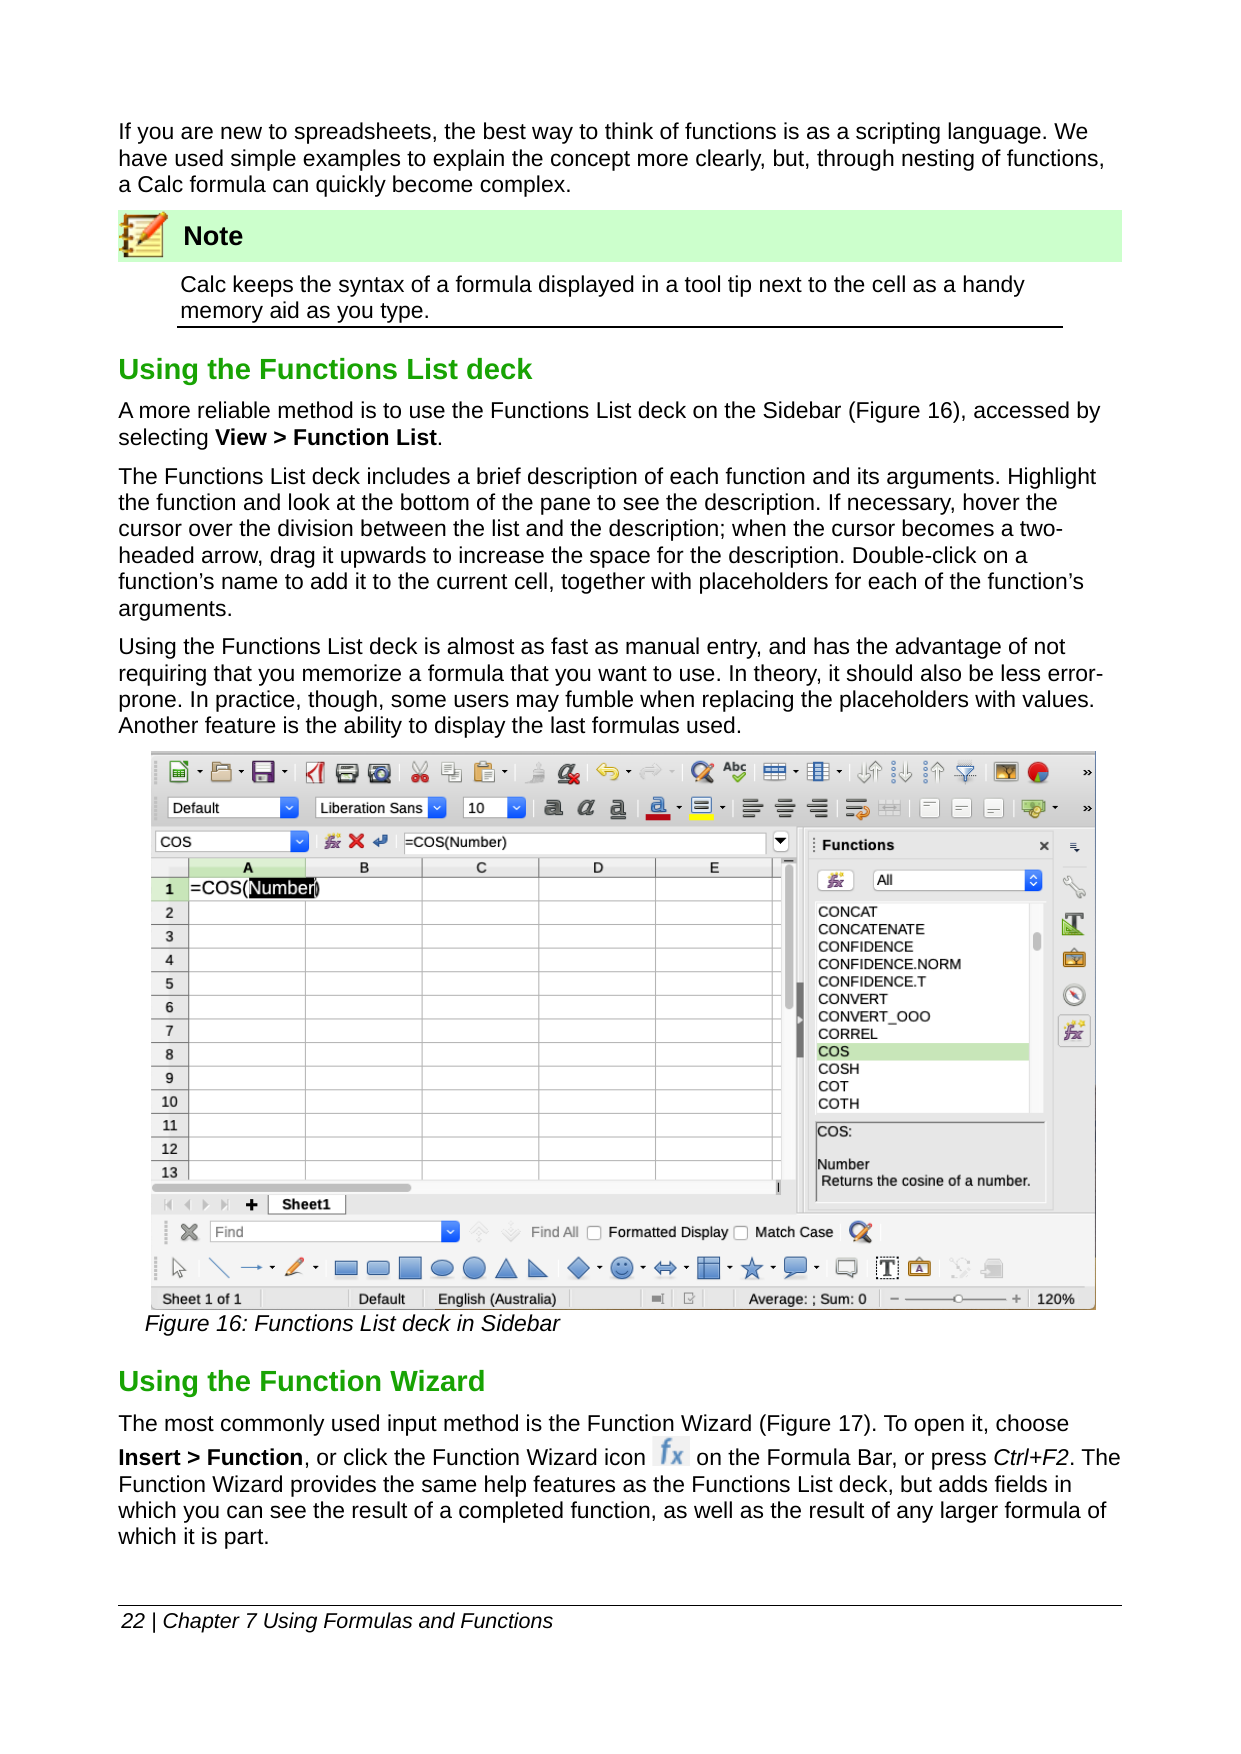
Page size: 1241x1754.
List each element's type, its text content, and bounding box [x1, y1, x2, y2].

text Figure 16: Functions List deck in Sidebar [144, 751, 1096, 1336]
text If you are new to spreadsheets, the best way to think of functions is as a scripting language. We have used simple examples to explain the concept more clearly, but, through nesting of functions, a Calc formula can quickly become complex. [118, 118, 1122, 197]
text The Functions List deck includes a brief description of each function and its arguments. Highlight the function and look at the bottom of the pane to see the description. If necessary, hover the cursor over the division between the list and the description; when the cursor becomes a two-headed arrow, drag it upwards to increase the space for the description. Double-click on a function’s name to add it to the current cell, together with placeholders for each of the function’s arguments. [118, 463, 1122, 621]
text A more reliable method is to use the Functions List deck on the Sidebar (Figure 16), accessed by selecting View > Function List. [118, 397, 1122, 450]
picture [652, 1436, 690, 1466]
subtitle Note [118, 210, 1122, 262]
subtitle Using the Functions List deck [118, 352, 1122, 386]
picture [119, 210, 170, 261]
picture [151, 751, 1096, 1310]
text Using the Functions List deck is almost as fast as manual entry, and has the advantage of not requiring that you memorize a formula that you want to use. In theory, it should also be less error-prone. In practice, though, some users may fumble when replacing the placeholders with values. Another feature is the ability to display the last formulas used. [118, 633, 1122, 739]
text Calc keeps the syntax of a formula displayed in a tool tip next to the cell as a handy memory aid as you type. [177, 268, 1063, 326]
subtitle Using the Function Wizard [118, 1364, 1122, 1398]
text The most commonly used input method is the Function Wizard (Figure 17). To open it, choose Insert > Function, or click the Function Wizard icon on the Formula Bar, or press Ctrl+F2. The Function Wizard provides the same help features as the Functions List deck, but adds fields in which you can see the result of a completed function, as well as the result of any larger formula of which it is part. [118, 1409, 1122, 1549]
